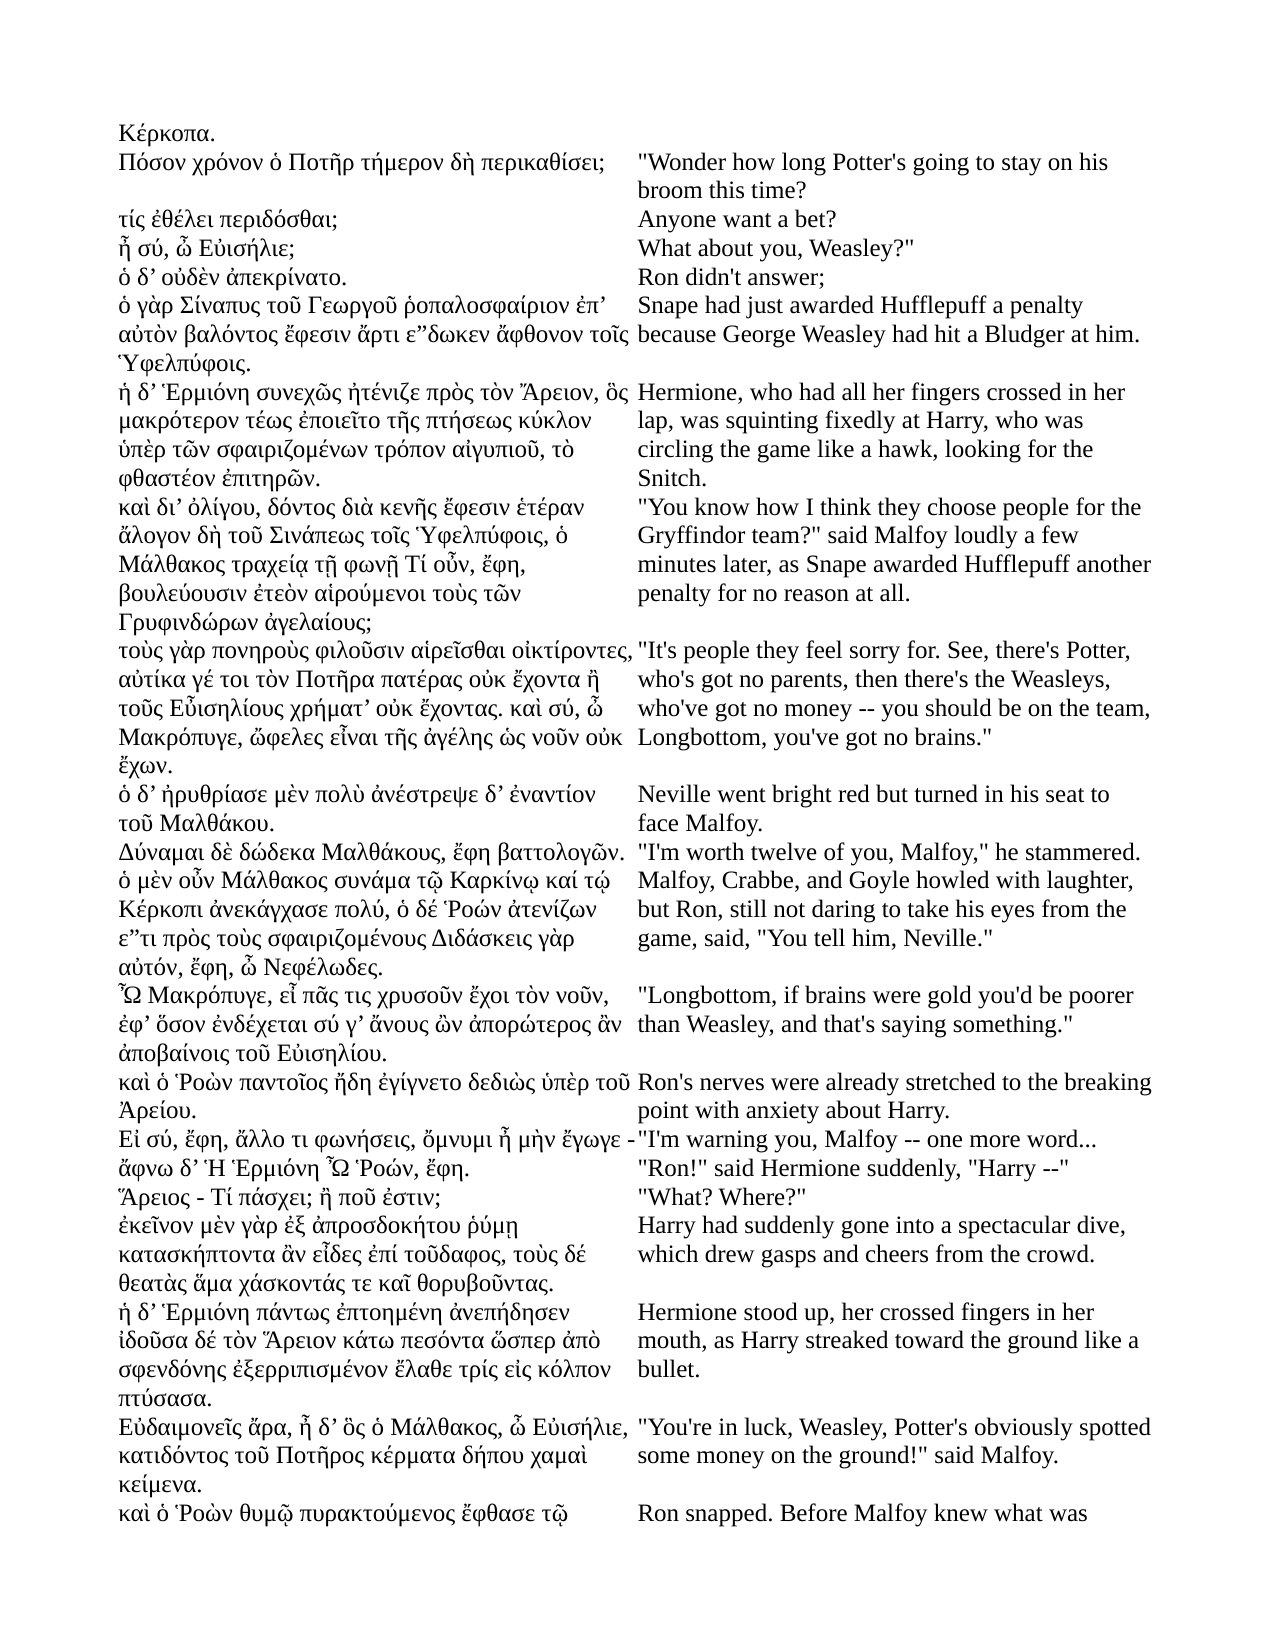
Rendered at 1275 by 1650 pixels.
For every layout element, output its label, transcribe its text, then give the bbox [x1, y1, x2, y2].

table_cell ὁ μὲν οὖν Μάλθακος συνάμα τῷ Καρκίνῳ καί τῴ Κέρκοπι ἀνεκάγχασε πολύ, ὁ δέ Ῥοών ἀτενίζων ε”τι πρὸς τοὺς σφαιριζομένους Διδάσκεις γὰρ αὐτόν, ἔφη, ὦ Νεφέλωδες. [118, 866, 637, 981]
table_cell Hermione, who had all her fingers crossed in her lap, was squinting fixedly at Harry, who was circling the game like a hawk, looking for the Snitch. [637, 377, 1157, 492]
table_cell Δύναμαι δὲ δώδεκα Μαλθάκους, ἔφη βαττολογῶν. [118, 837, 637, 866]
table_cell [637, 118, 1157, 147]
table_cell ὁ δ’ ἠρυθρίασε μὲν πολὺ ἀνέστρεψε δ’ ἐναντίον τοῦ Μαλθάκου. [118, 779, 637, 837]
table_cell Ron snapped. Before Malfoy knew what was [637, 1498, 1157, 1527]
table_cell Neville went bright red but turned in his seat to face Malfoy. [637, 779, 1157, 837]
table_cell ἐκεῖνον μὲν γὰρ ἐξ ἀπροσδοκήτου ῥύμῃ κατασκήπτοντα ἂν εἶδες ἐπί τοῦδαφος, τοὺς δέ θεατὰς ἅμα χάσκοντάς τε καῖ θορυβοῦντας. [118, 1211, 637, 1297]
table_cell Κέρκοπα. [118, 118, 637, 147]
table_cell καὶ ὁ Ῥοὼν θυμῷ πυρακτούμενος ἔφθασε τῷ [118, 1498, 637, 1527]
table_cell ἡ δ’ Ἑρμιόνη συνεχῶς ἠτένιζε πρὸς τὸν Ἄρειον, ὃς μακρότερον τέως ἐποιεῖτο τῆς πτήσεως κύκλον ὑπὲρ τῶν σφαιριζομένων τρόπον αἰγυπιοῦ, τὸ φθαστέον ἐπιτηρῶν. [118, 377, 637, 492]
table_cell Πόσον χρόνον ὁ Ποτῆρ τήμερον δὴ περικαθίσει; [118, 147, 637, 204]
table_cell Ron's nerves were already stretched to the breaking point with anxiety about Harry. [637, 1067, 1157, 1124]
table_cell τοὺς γὰρ πονηροὺς φιλοῦσιν αἱρεῖσθαι οἰκτίροντες, αὐτίκα γέ τοι τὸν Ποτῆρα πατέρας οὐκ ἔχοντα ἢ τοῦς Εὖισηλίους χρήματ’ οὐκ ἔχοντας. καὶ σύ, ὦ Μακρόπυγε, ὤφελες εἶναι τῆς ἀγέλης ὡς νοῦν οὐκ ἔχων. [118, 636, 637, 779]
table_cell Anyone want a bet? [637, 204, 1157, 233]
table_cell ἄφνω δ’ Ἡ Ἑρμιόνη Ὦ Ῥοών, ἔφη. [118, 1153, 637, 1182]
table_cell ὁ γὰρ Σίναπυς τοῦ Γεωργοῦ ῥοπαλοσφαίριον ἐπ’ αὐτὸν βαλόντος ἔφεσιν ἄρτι ε”δωκεν ἄφθονον τοῖς Ὑφελπύφοις. [118, 291, 637, 377]
table_cell "What? Where?" [637, 1182, 1157, 1211]
table_cell Harry had suddenly gone into a spectacular dive, which drew gasps and cheers from the crowd. [637, 1211, 1157, 1297]
table_cell ἡ δ’ Ἑρμιόνη πάντως ἐπτοημένη ἀνεπήδησεν ἰδοῦσα δέ τὸν Ἅρειον κάτω πεσόντα ὥσπερ ἀπὸ σφενδόνης ἐξερριπισμένον ἔλαθε τρίς εἰς κόλπον πτύσασα. [118, 1297, 637, 1412]
table_cell Malfoy, Crabbe, and Goyle howled with laughter, but Ron, still not daring to take his eyes from the game, said, "You tell him, Neville." [637, 866, 1157, 981]
table_cell τίς ἐθέλει περιδόσθαι; [118, 204, 637, 233]
table_cell "You know how I think they choose people for the Gryffindor team?" said Malfoy loudly a few minutes later, as Snape awarded Hufflepuff another penalty for no reason at all. [637, 492, 1157, 636]
table_cell Ὦ Μακρόπυγε, εἶ πᾶς τις χρυσοῦν ἔχοι τὸν νοῦν, ἐφ’ ὅσον ἐνδέχεται σύ γ’ ἄνους ὢν ἀπορώτερος ἂν ἀποβαίνοις τοῦ Εὐισηλίου. [118, 981, 637, 1067]
table_cell καὶ δι’ ὀλίγου, δόντος διὰ κενῆς ἔφεσιν ἑτέραν ἄλογον δὴ τοῦ Σινάπεως τοῖς Ὑφελπύφοις, ὁ Μάλθακος τραχείᾳ τῇ φωνῇ Τί οὖν, ἔφη, βουλεύουσιν ἐτεὸν αἱρούμενοι τοὺς τῶν Γρυφινδώρων ἀγελαίους; [118, 492, 637, 636]
table_cell Ἅρειος - Τί πάσχει; ἢ ποῦ ἐστιν; [118, 1182, 637, 1211]
table_cell "You're in luck, Weasley, Potter's obviously spotted some money on the ground!" said Malfoy. [637, 1412, 1157, 1498]
table_cell "I'm warning you, Malfoy -- one more word... [637, 1124, 1157, 1153]
table_cell Ron didn't answer; [637, 262, 1157, 291]
table_cell Snape had just awarded Hufflepuff a penalty because George Weasley had hit a Bludger at him. [637, 291, 1157, 377]
table_cell "It's people they feel sorry for. See, there's Potter, who's got no parents, then there's the Weasleys, who've got no money -- you should be on the team, Longbottom, you've got no brains." [637, 636, 1157, 779]
table_cell Hermione stood up, her crossed fingers in her mouth, as Harry streaked toward the ground like a bullet. [637, 1297, 1157, 1412]
table_cell "Longbottom, if brains were gold you'd be poorer than Weasley, and that's saying something." [637, 981, 1157, 1067]
table_cell "Ron!" said Hermione suddenly, "Harry --" [637, 1153, 1157, 1182]
table_cell Εἰ σύ, ἔφη, ἄλλο τι φωνήσεις, ὄμνυμι ἦ μὴν ἔγωγε - [118, 1124, 637, 1153]
table_cell ἦ σύ, ὦ Εὐισήλιε; [118, 233, 637, 262]
table_cell καὶ ὁ Ῥοὼν παντοῖος ἤδη ἐγίγνετο δεδιὼς ὑπὲρ τοῦ Ἀρείου. [118, 1067, 637, 1124]
table_cell "Wonder how long Potter's going to stay on his broom this time? [637, 147, 1157, 204]
table_cell Εὐδαιμονεῖς ἄρα, ἦ δ’ ὃς ὁ Μάλθακος, ὦ Εὐισήλιε, κατιδόντος τοῦ Ποτῆρος κέρματα δήπου χαμαὶ κείμενα. [118, 1412, 637, 1498]
table_cell ὁ δ’ οὐδὲν ἀπεκρίνατο. [118, 262, 637, 291]
table_cell What about you, Weasley?" [637, 233, 1157, 262]
table_cell "I'm worth twelve of you, Malfoy," he stammered. [637, 837, 1157, 866]
